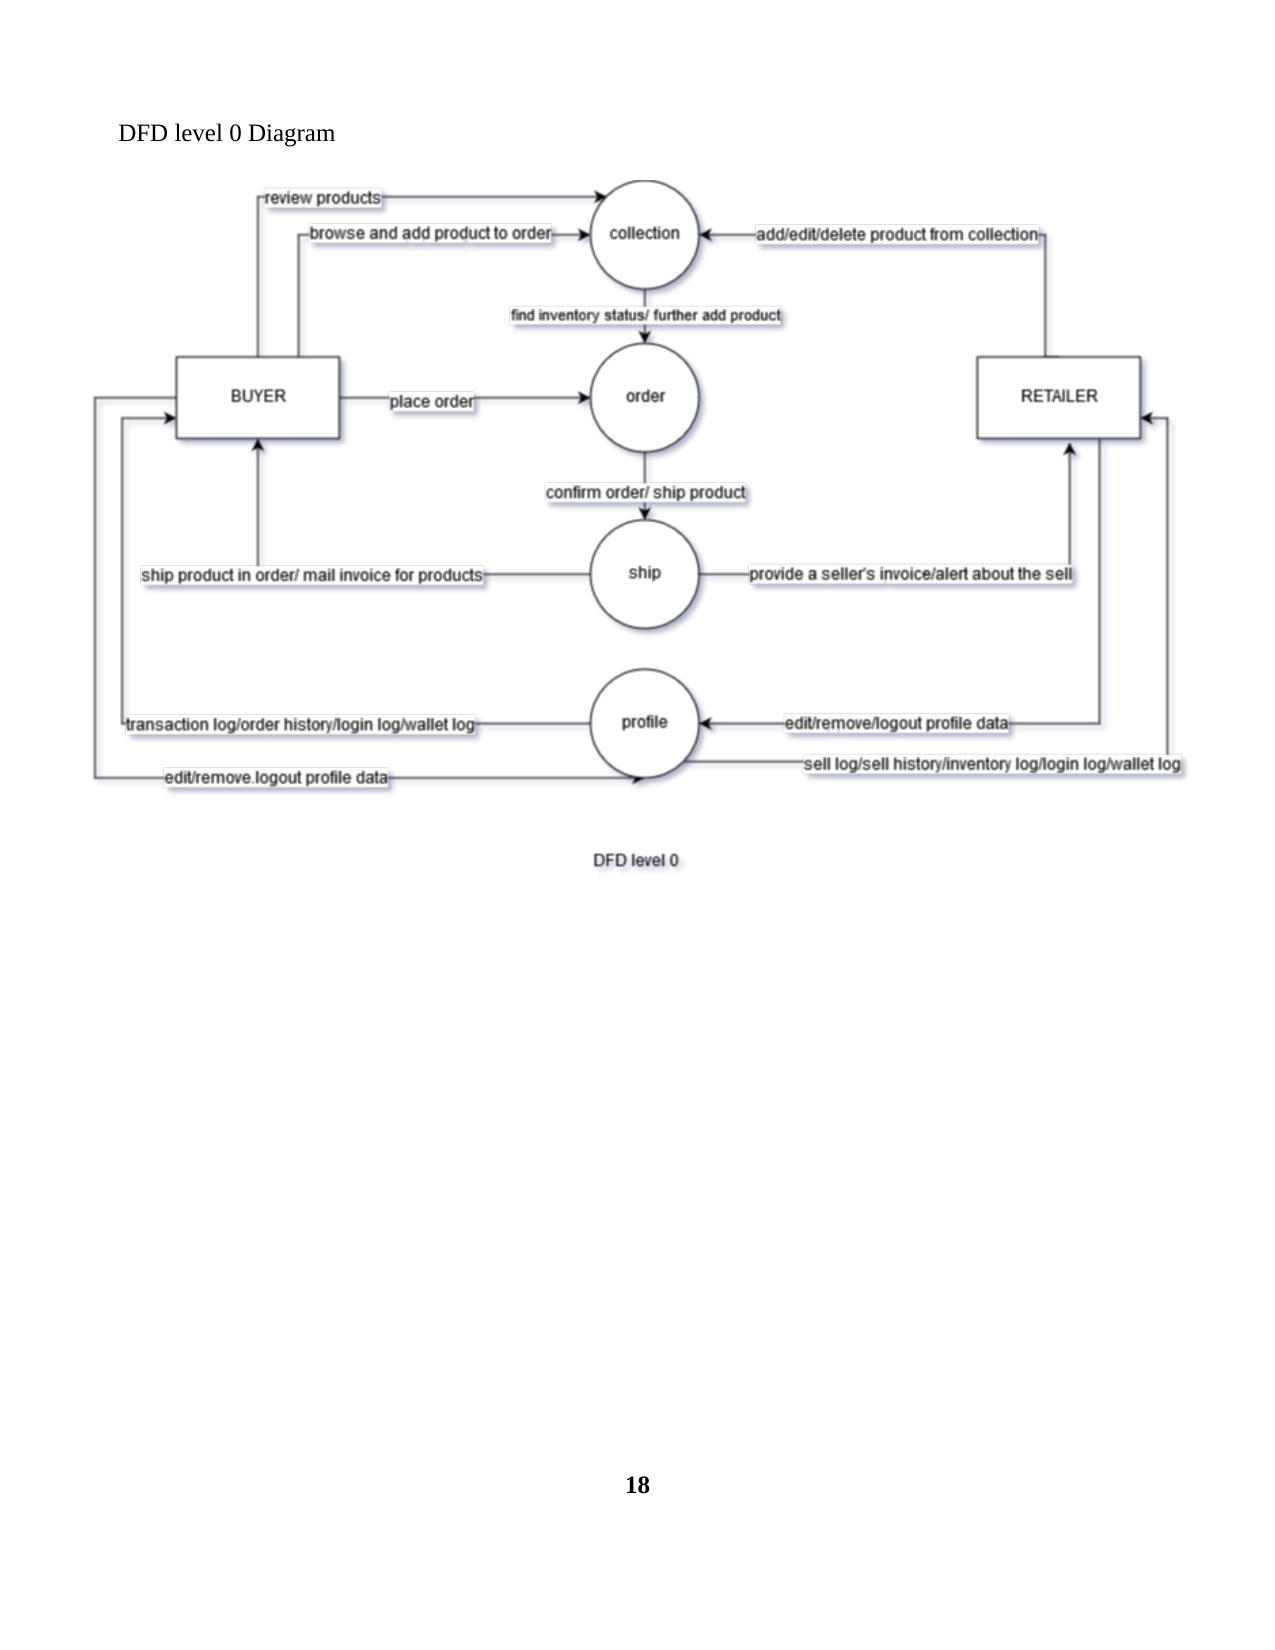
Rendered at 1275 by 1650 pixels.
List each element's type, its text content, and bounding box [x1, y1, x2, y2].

picture [85, 180, 1190, 886]
text DFD level 0 Diagram [118, 118, 1157, 147]
text 18 [118, 1470, 1157, 1499]
